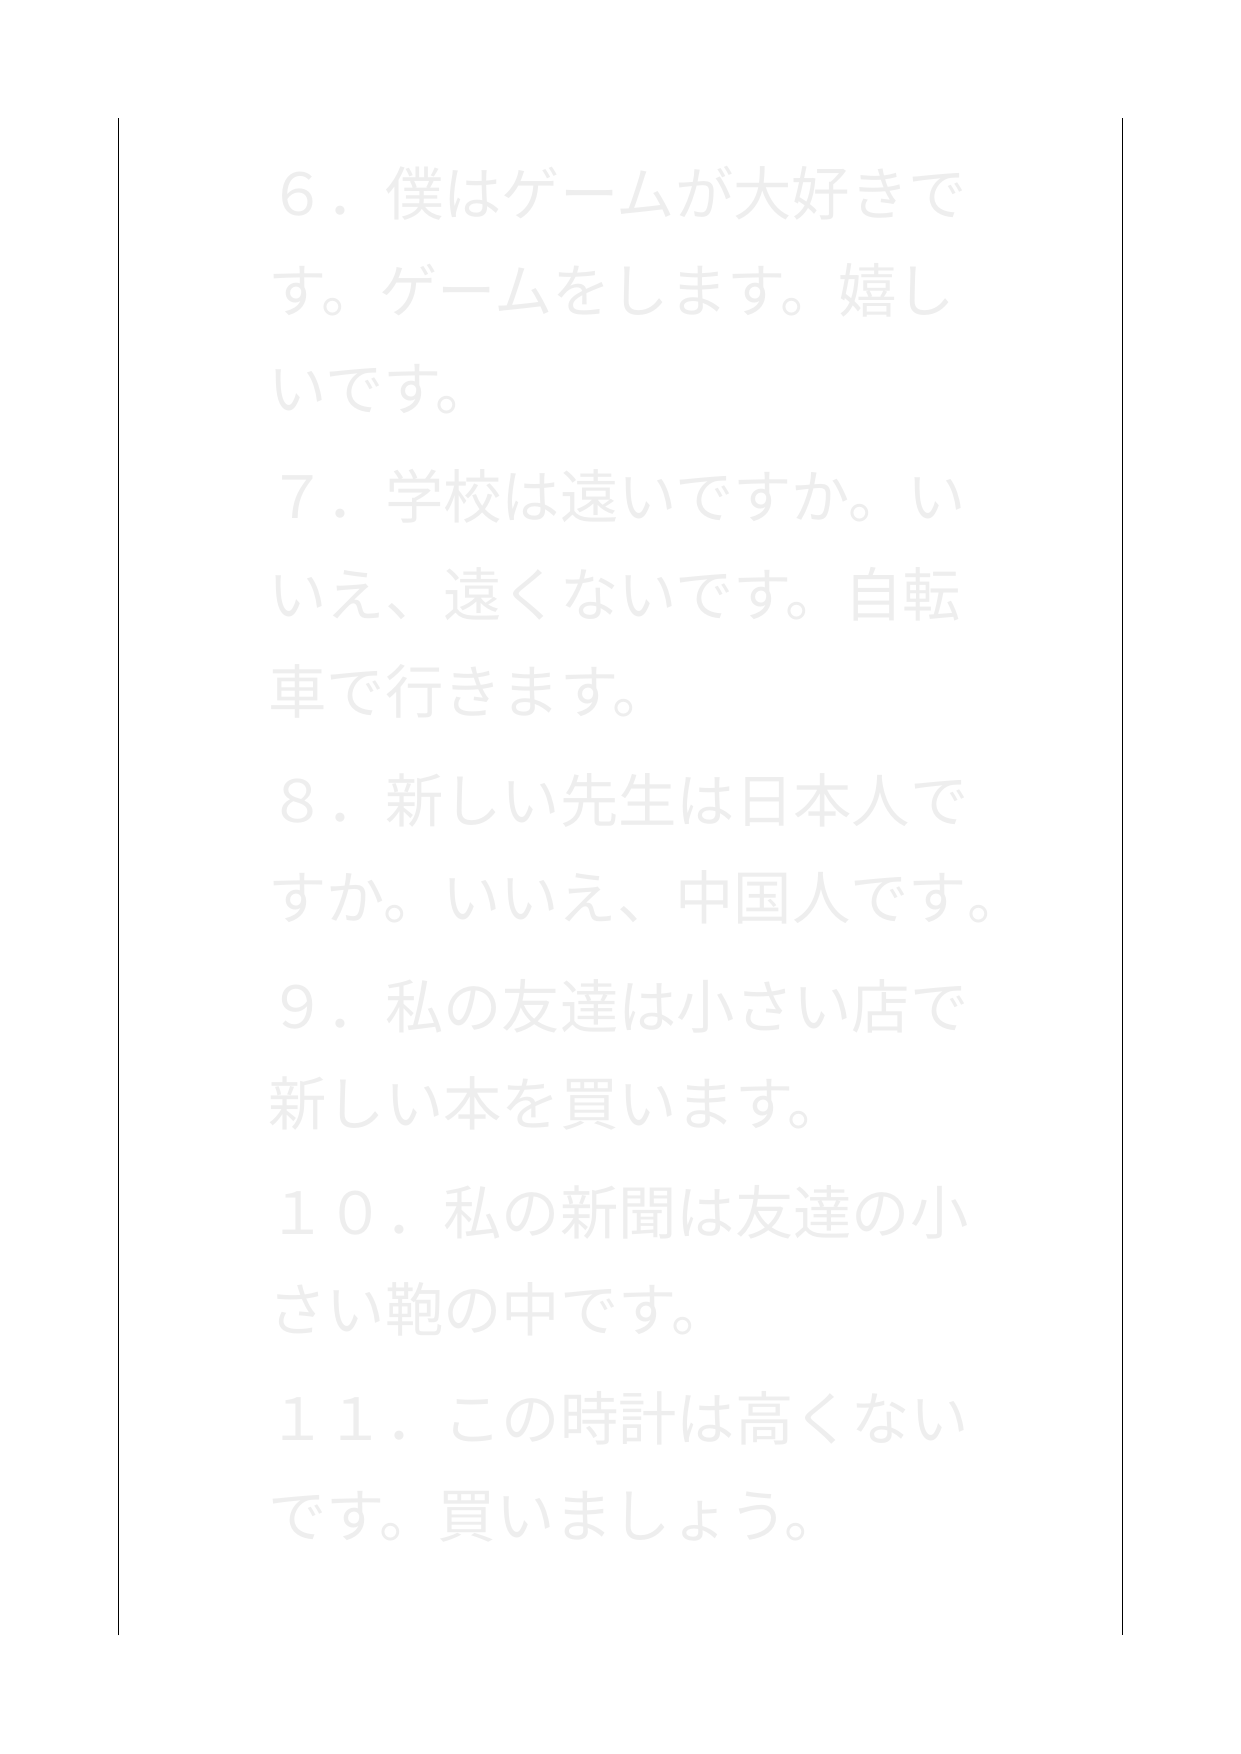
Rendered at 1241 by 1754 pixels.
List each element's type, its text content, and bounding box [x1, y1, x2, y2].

text ８．新しい先生は日本人ですか。いいえ、中国人です。 [268, 754, 972, 936]
text ６．僕はゲームが大好きです。ゲームをします。嬉しいです。 [268, 148, 972, 427]
text ９．私の友達は小さい店で新しい本を買います。 [268, 960, 972, 1142]
text ７．学校は遠いですか。いいえ、遠くないです。自転車で行きます。 [268, 451, 972, 730]
text １１．この時計は高くないです。買いましょう。 [268, 1372, 972, 1554]
text １０．私の新聞は友達の小さい鞄の中です。 [268, 1166, 972, 1348]
